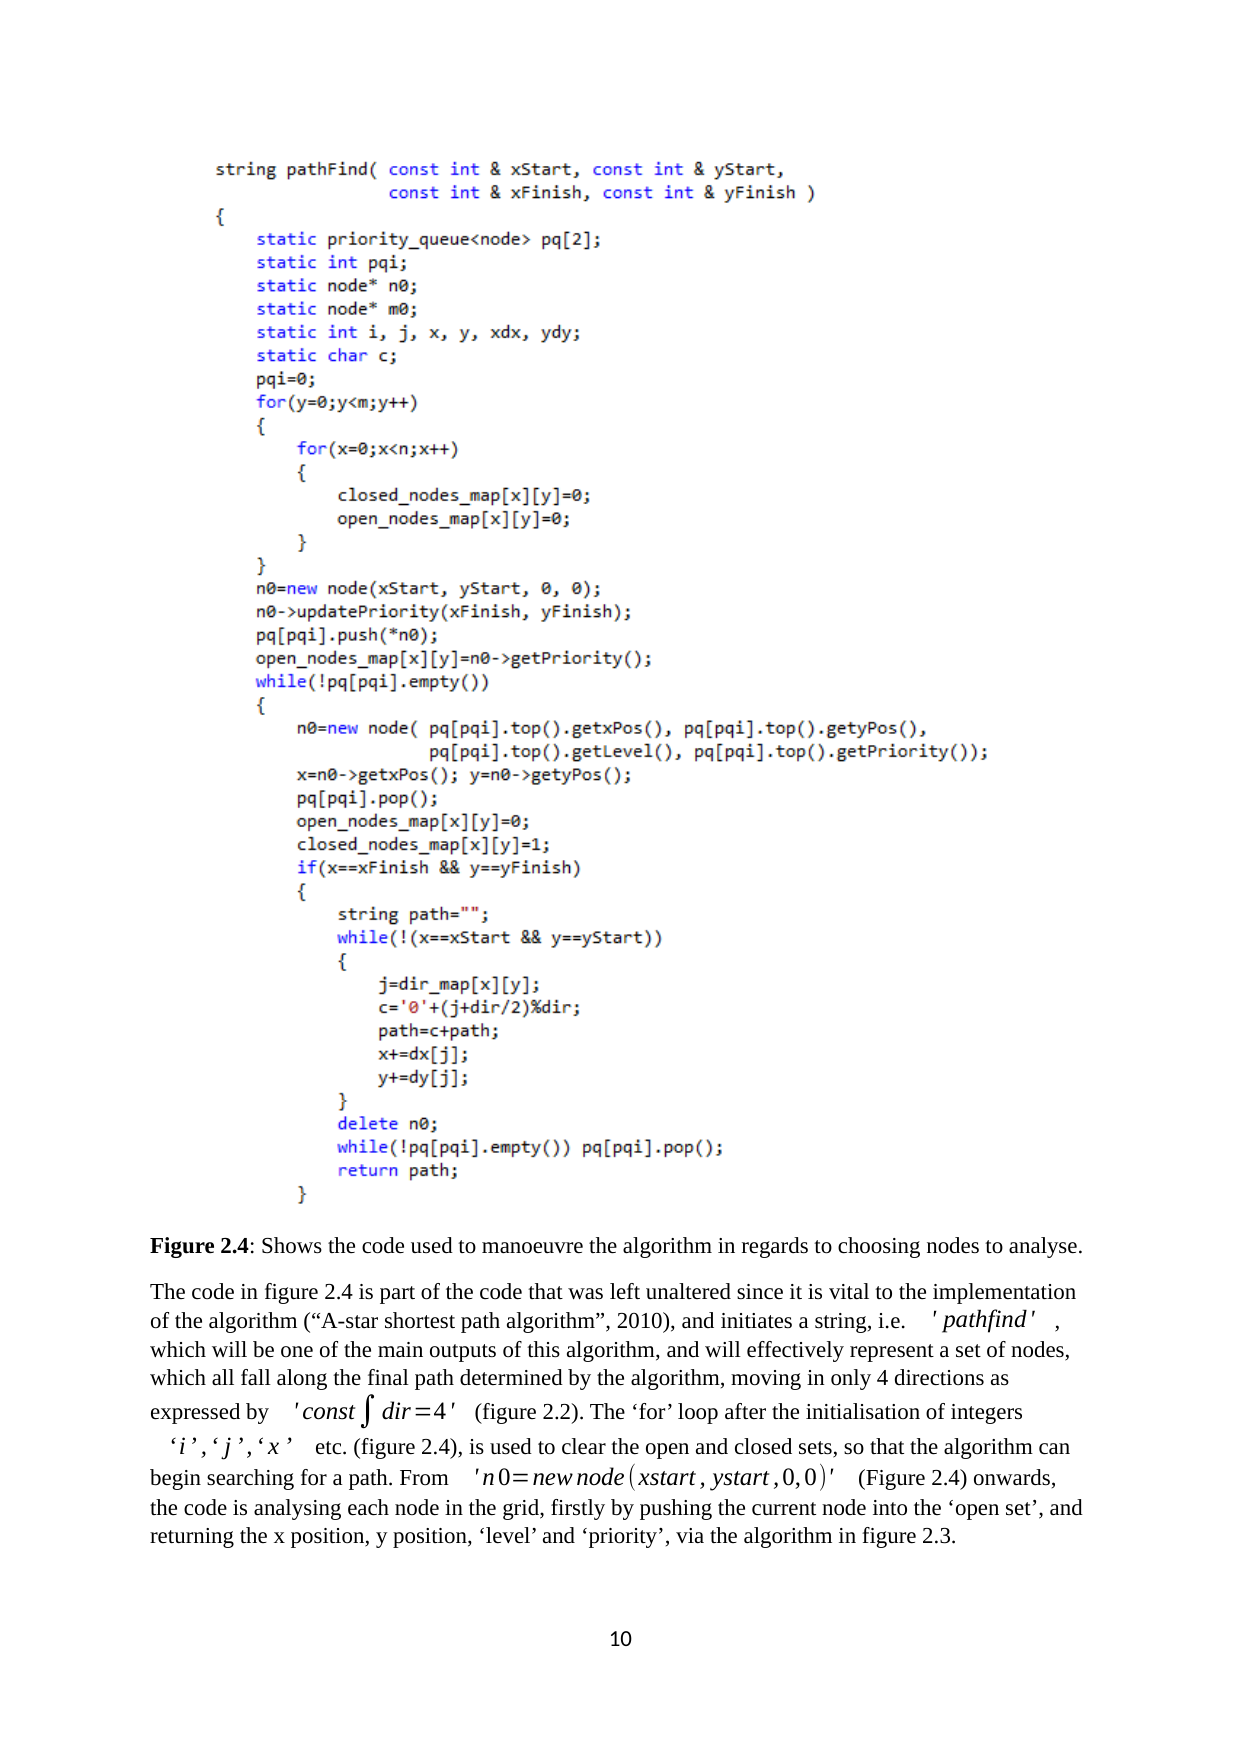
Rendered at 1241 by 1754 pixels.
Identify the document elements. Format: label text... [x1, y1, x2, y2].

picture [214, 150, 1026, 1214]
text Figure 2.4: Shows the code used to manoeuvre the algorithm in regards to choosing nodes to analyse. [150, 150, 1090, 1259]
text The code in figure 2.4 is part of the code that was left unaltered since it is vital to the implementation of the algorithm (“A-star shortest path algorithm”, 2010), and initiates a string, i.e. , which will be one of the main outputs of this algorithm, and will effectively represent a set of nodes, which all fall along the final path determined by the algorithm, moving in only 4 directions as expressed by (figure 2.2). The ‘for’ loop after the initialisation of integers etc. (figure 2.4), is used to clear the open and closed sets, so that the algorithm can begin searching for a path. From (Figure 2.4) onwards, the code is analysing each node in the grid, firstly by pushing the current node into the ‘open set’, and returning the x position, y position, ‘level’ and ‘priority’, via the algorithm in figure 2.3. [150, 1278, 1090, 1549]
